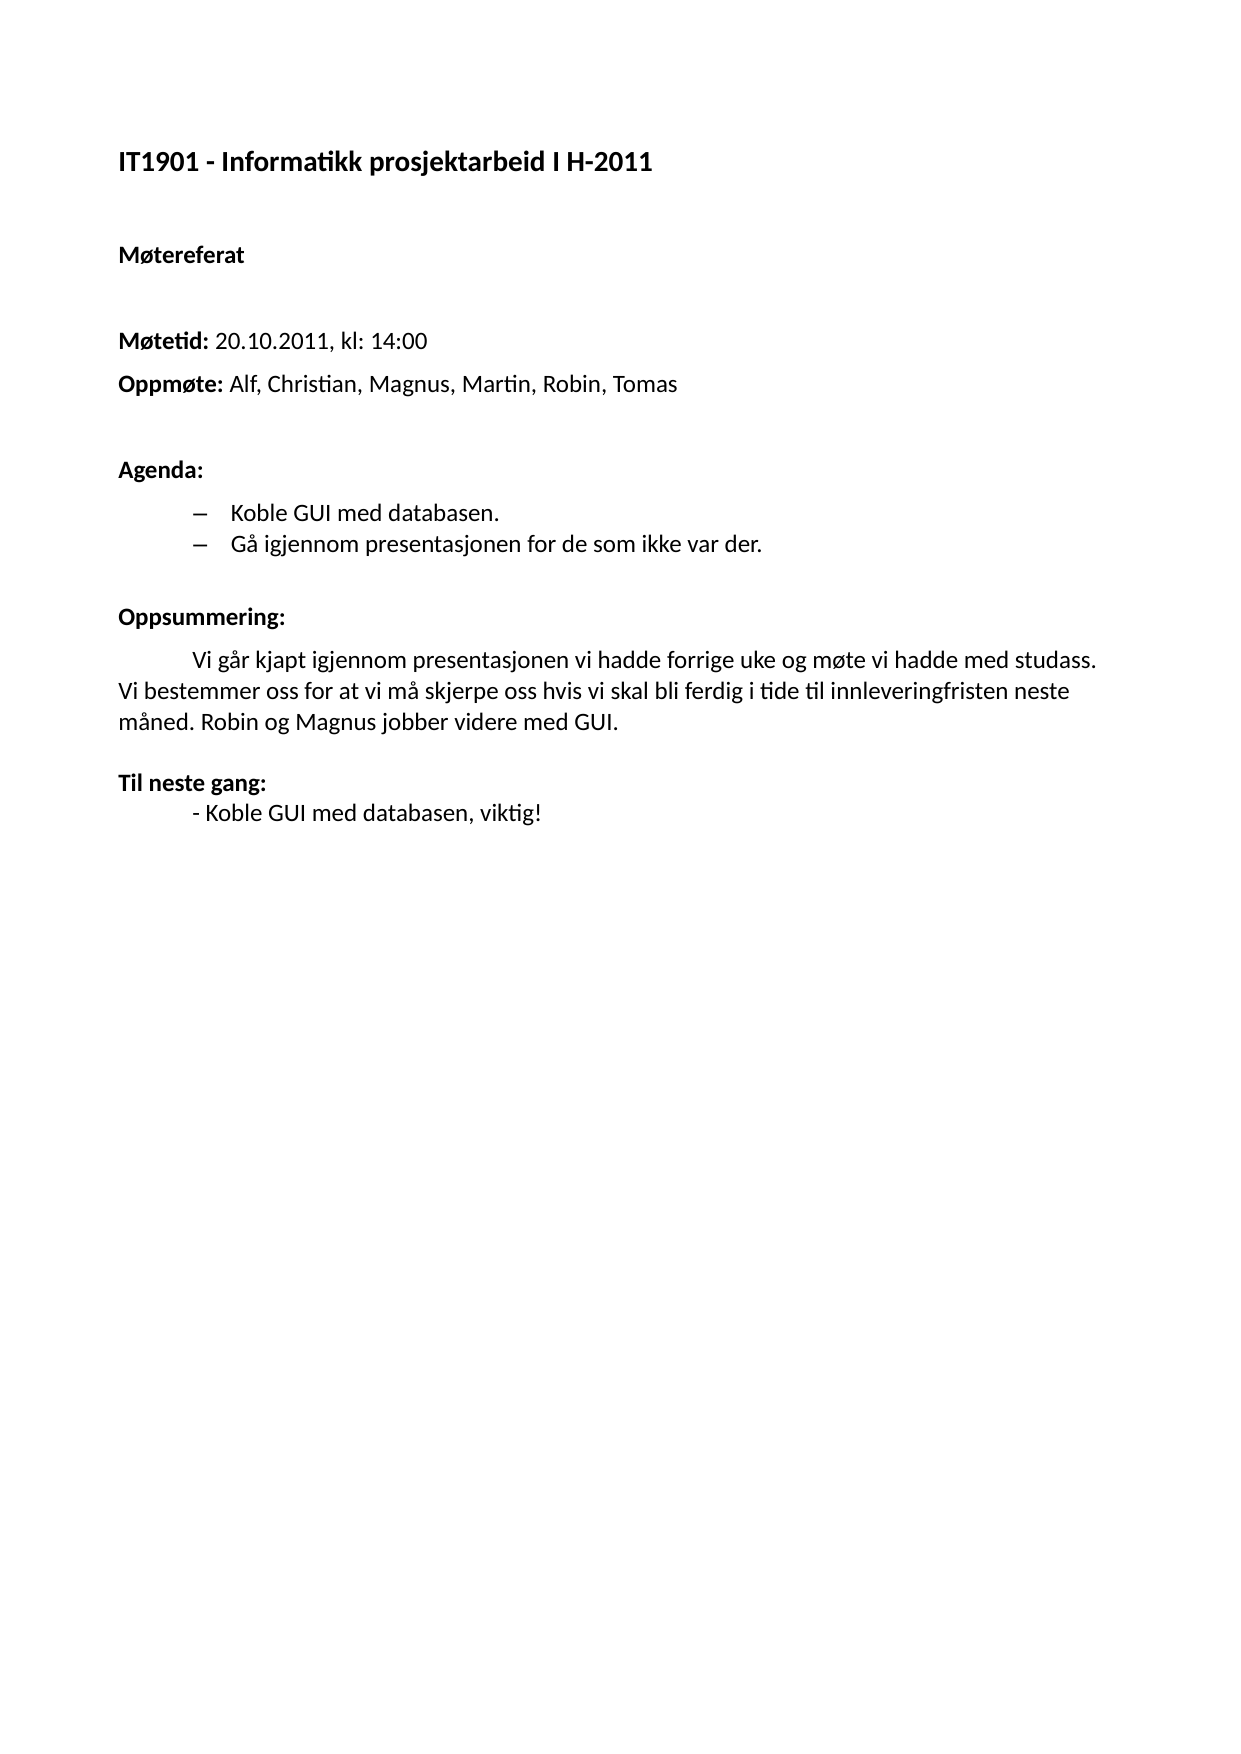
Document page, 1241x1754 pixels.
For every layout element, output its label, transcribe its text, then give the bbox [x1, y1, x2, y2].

list Koble GUI med databasen. [193, 497, 1122, 528]
text Til neste gang: [118, 767, 1122, 797]
subtitle IT1901 - Informatikk prosjektarbeid I H-2011 [118, 143, 1122, 179]
text Vi går kjapt igjennom presentasjonen vi hadde forrige uke og møte vi hadde med studass. Vi bestemmer oss for at vi må skjerpe oss hvis vi skal bli ferdig i tide til innleveringfristen neste måned. Robin og Magnus jobber videre med GUI. [118, 644, 1122, 736]
text Møtereferat [118, 239, 1122, 270]
text Oppsummering: [118, 602, 1122, 632]
text - Koble GUI med databasen, viktig! [118, 797, 1122, 828]
text Møtetid: 20.10.2011, kl: 14:00 [118, 325, 1122, 356]
text Agenda: [118, 454, 1122, 485]
text Oppmøte: Alf, Christian, Magnus, Martin, Robin, Tomas [118, 368, 1122, 399]
list Gå igjennom presentasjonen for de som ikke var der. [193, 528, 1122, 558]
